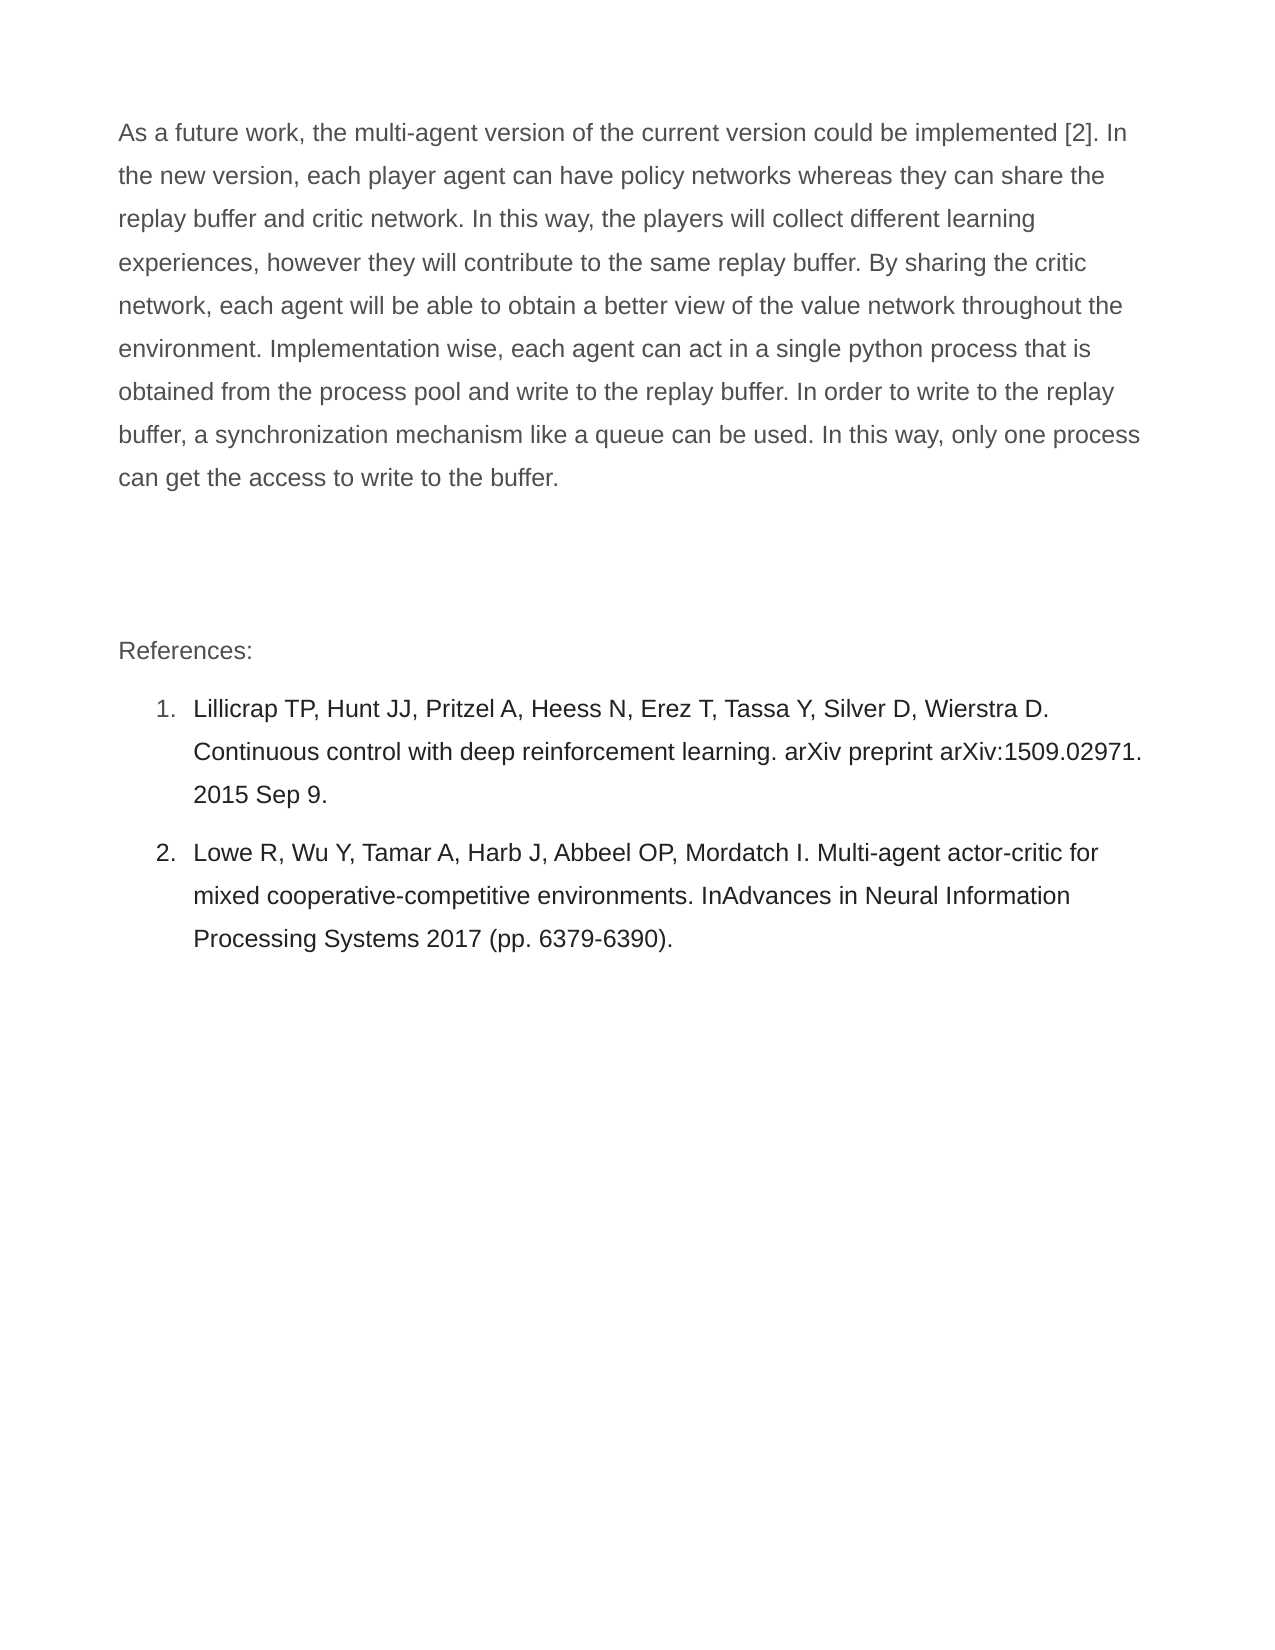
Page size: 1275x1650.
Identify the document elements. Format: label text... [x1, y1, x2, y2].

list Lowe R, Wu Y, Tamar A, Harb J, Abbeel OP, Mordatch I. Multi-agent actor-critic for mixed cooperative-competitive environments. InAdvances in Neural Information Processing Systems 2017 (pp. 6379-6390). [156, 838, 1157, 953]
text References: [118, 636, 1157, 665]
list Lillicrap TP, Hunt JJ, Pritzel A, Heess N, Erez T, Tassa Y, Silver D, Wierstra D. Continuous control with deep reinforcement learning. arXiv preprint arXiv:1509.02971. 2015 Sep 9. [156, 694, 1157, 809]
text As a future work, the multi-agent version of the current version could be implemented [2]. In the new version, each player agent can have policy networks whereas they can share the replay buffer and critic network. In this way, the players will collect different learning experiences, however they will contribute to the same replay buffer. By sharing the critic network, each agent will be able to obtain a better view of the value network throughout the environment. Implementation wise, each agent can act in a single python process that is obtained from the process pool and write to the replay buffer. In order to write to the replay buffer, a synchronization mechanism like a queue can be used. In this way, only one process can get the access to write to the buffer. [118, 118, 1157, 492]
